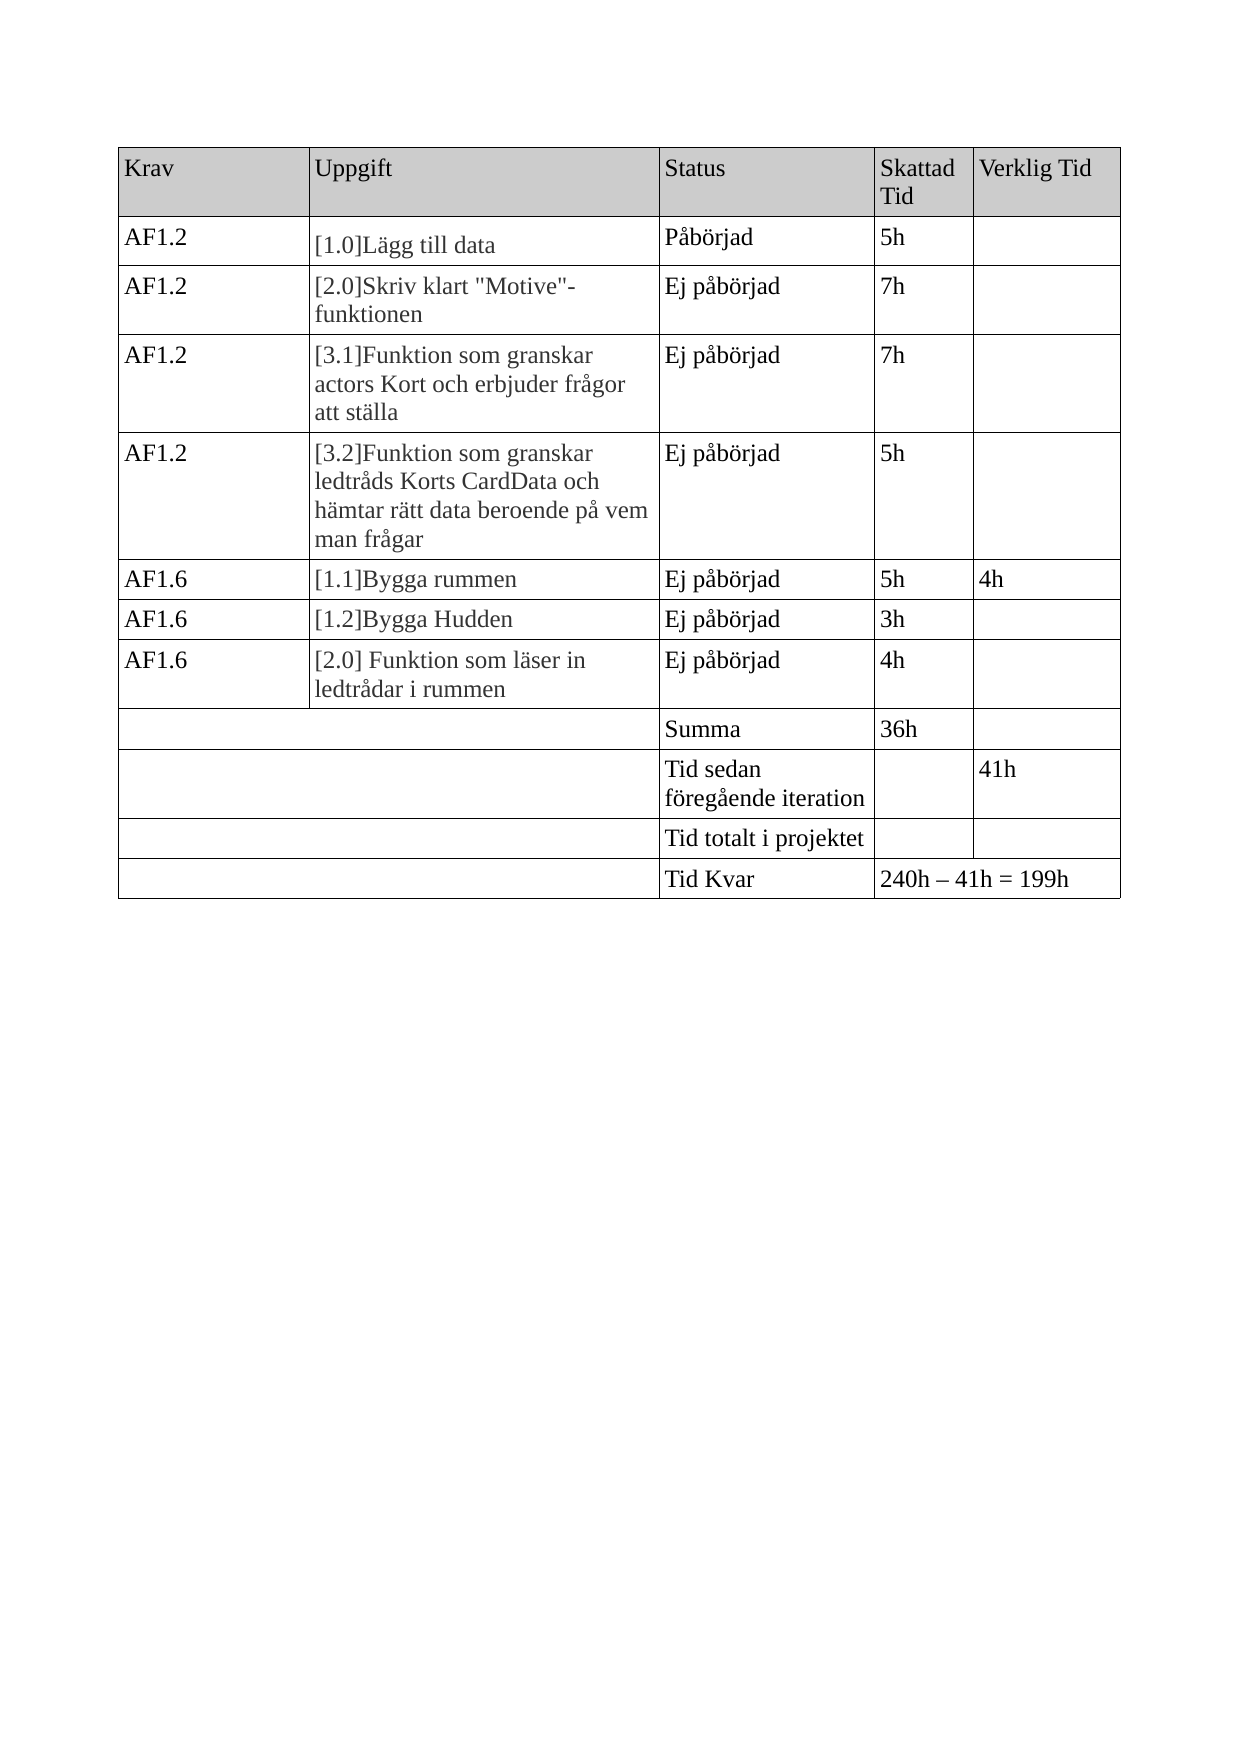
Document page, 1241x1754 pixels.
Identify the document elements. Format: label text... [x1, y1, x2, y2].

table_cell 240h – 41h = 199h [875, 859, 1120, 898]
table_cell 3h [875, 600, 973, 639]
table_cell AF1.2 [119, 433, 309, 558]
table_header Verklig Tid [974, 148, 1120, 216]
table_cell [1.0]Lägg till data [310, 217, 659, 265]
table_cell AF1.2 [119, 217, 309, 265]
table_header Uppgift [310, 148, 659, 216]
table_cell AF1.6 [119, 560, 309, 599]
table_cell Ej påbörjad [660, 266, 874, 334]
table_header Status [660, 148, 874, 216]
table_cell 7h [875, 266, 973, 334]
table_cell AF1.6 [119, 600, 309, 639]
table_cell 4h [974, 560, 1120, 599]
table_cell [119, 750, 659, 817]
table_cell [119, 819, 659, 858]
table_cell [1.2]Bygga Hudden [310, 600, 659, 639]
table_cell [1.1]Bygga rummen [310, 560, 659, 599]
table_cell Ej påbörjad [660, 335, 874, 432]
table_cell Ej påbörjad [660, 640, 874, 708]
table_cell AF1.2 [119, 266, 309, 334]
table_cell Ej påbörjad [660, 560, 874, 599]
table_cell 5h [875, 217, 973, 265]
table_cell 41h [974, 750, 1120, 817]
table_cell [974, 709, 1120, 748]
table_cell [119, 859, 659, 898]
table_cell [974, 819, 1120, 858]
table_cell [875, 750, 973, 817]
table_cell Summa [660, 709, 874, 748]
table_cell 5h [875, 560, 973, 599]
table_header Krav [119, 148, 309, 216]
table_cell [974, 640, 1120, 708]
table_cell [2.0] Funktion som läser in ledtrådar i rummen [310, 640, 659, 708]
table_cell AF1.2 [119, 335, 309, 432]
table_cell [875, 819, 973, 858]
table_cell Tid totalt i projektet [660, 819, 874, 858]
table_cell [2.0]Skriv klart "Motive"-funktionen [310, 266, 659, 334]
table_header Skattad Tid [875, 148, 973, 216]
table_cell Påbörjad [660, 217, 874, 265]
table_cell Ej påbörjad [660, 433, 874, 558]
table_cell 7h [875, 335, 973, 432]
table_cell [974, 266, 1120, 334]
table_cell [3.1]Funktion som granskar actors Kort och erbjuder frågor att ställa [310, 335, 659, 432]
table_cell [974, 600, 1120, 639]
table_cell [3.2]Funktion som granskar ledtråds Korts CardData och hämtar rätt data beroende på vem man frågar [310, 433, 659, 558]
table_cell Tid sedan föregående iteration [660, 750, 874, 817]
table_cell [974, 217, 1120, 265]
table_cell [974, 433, 1120, 558]
table_cell Tid Kvar [660, 859, 874, 898]
table_cell AF1.6 [119, 640, 309, 708]
table_cell 36h [875, 709, 973, 748]
table_cell 4h [875, 640, 973, 708]
table_cell Ej påbörjad [660, 600, 874, 639]
table_cell 5h [875, 433, 973, 558]
table_cell [974, 335, 1120, 432]
table_cell [119, 709, 659, 748]
